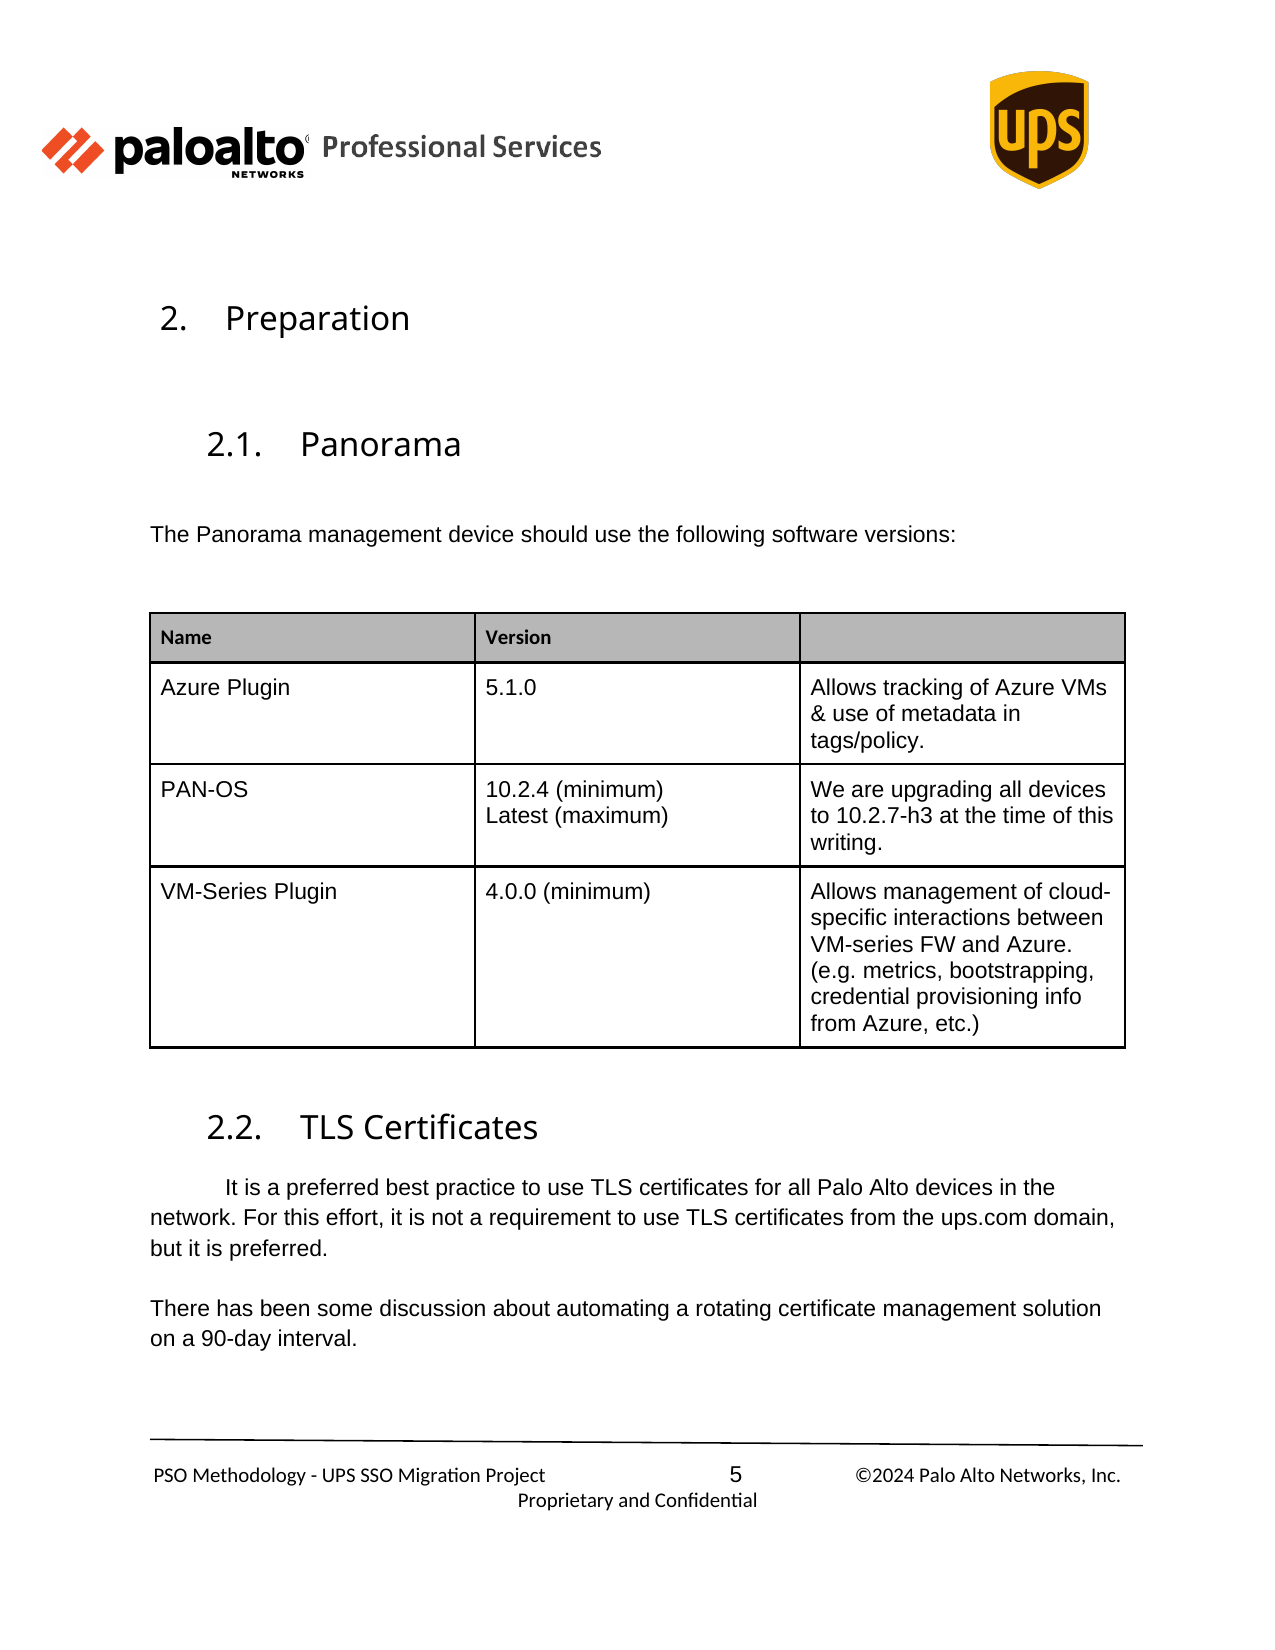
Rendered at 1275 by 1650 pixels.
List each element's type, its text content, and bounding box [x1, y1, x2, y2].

table_cell We are upgrading all devices to 10.2.7-h3 at the time of this writing. [801, 765, 1124, 865]
picture [989, 71, 1089, 190]
subtitle Panorama [262, 421, 1125, 466]
table_cell Allows management of cloud-specific interactions between VM-series FW and Azure. (e.g. metrics, bootstrapping, credential provisioning info from Azure, etc.) [801, 868, 1124, 1046]
table_cell 5.1.0 [476, 664, 799, 763]
table_cell 4.0.0 (minimum) [476, 868, 799, 1046]
subtitle Preparation [187, 295, 1125, 341]
table_header Version [476, 614, 799, 661]
picture [41, 127, 610, 178]
table_cell Allows tracking of Azure VMs & use of metadata in tags/policy. [801, 664, 1124, 763]
table_cell Azure Plugin [151, 664, 474, 763]
text The Panorama management device should use the following software versions: [150, 521, 1125, 548]
table_cell 10.2.4 (minimum) Latest (maximum) [476, 765, 799, 865]
text There has been some discussion about automating a rotating certificate management solution on a 90-day interval. [150, 1295, 1125, 1351]
table_cell VM-Series Plugin [151, 868, 474, 1046]
text It is a preferred best practice to use TLS certificates for all Palo Alto devices in the network. For this effort, it is not a requirement to use TLS certificates from the ups.com domain, but it is preferred. [150, 1174, 1125, 1261]
subtitle TLS Certificates [262, 1104, 1125, 1149]
table_header [801, 614, 1124, 661]
table_header Name [151, 614, 474, 661]
table_cell PAN-OS [151, 765, 474, 865]
